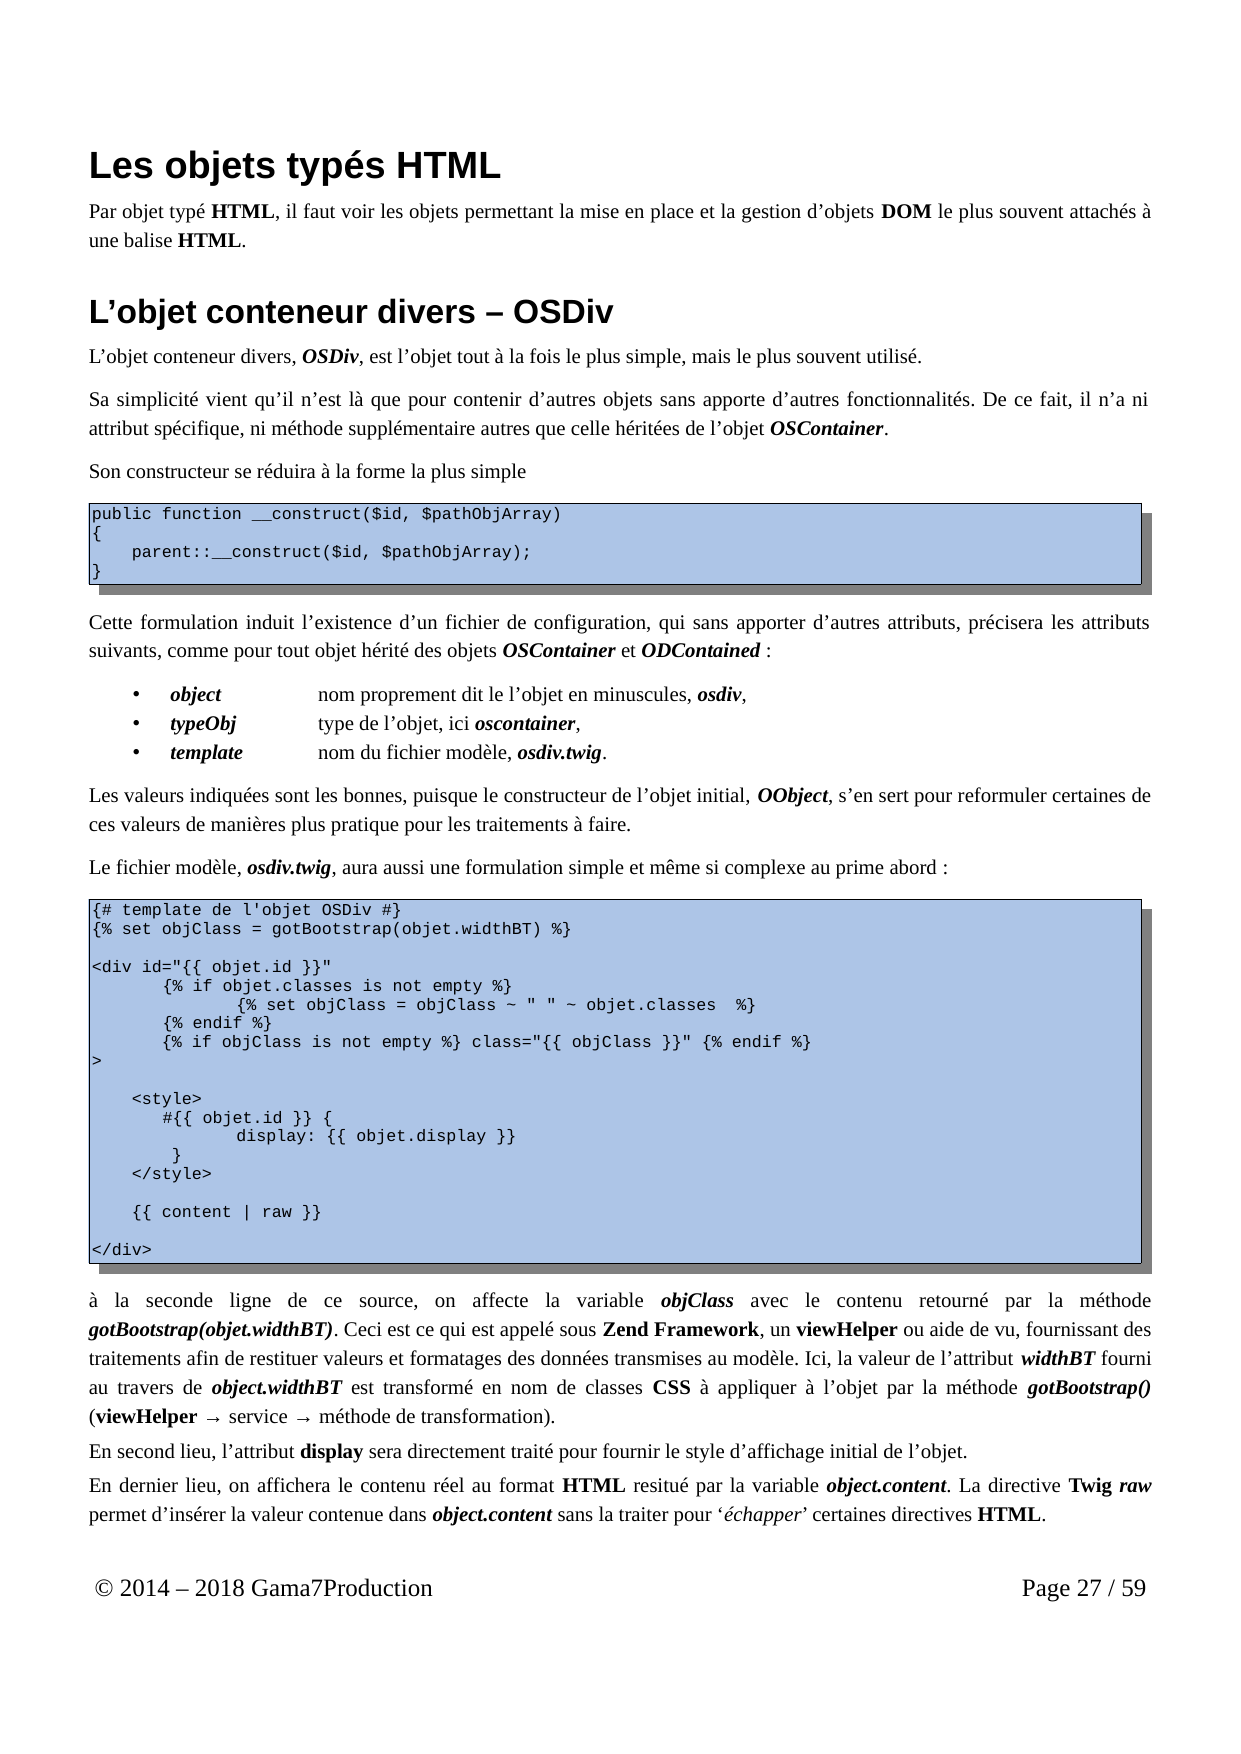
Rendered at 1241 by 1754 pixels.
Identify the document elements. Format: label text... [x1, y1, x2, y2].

text } [90, 559, 1141, 584]
text {% if objClass is not empty %} class="{{ objClass }}" {% endif %} [90, 1031, 1141, 1049]
text En second lieu, l’attribut display sera directement traité pour fournir le style d’affichage initial de l’objet. [88, 1439, 1152, 1463]
text { [90, 522, 1141, 540]
text } [90, 1144, 1141, 1163]
list typeObj type de l’objet, ici oscontainer, [133, 711, 1152, 735]
text {# template de l'objet OSDiv #} [90, 900, 1141, 918]
text Son constructeur se réduira à la forme la plus simple [88, 459, 1152, 483]
text public function __construct($id, $pathObjArray) [90, 504, 1141, 522]
text Cette formulation induit l’existence d’un fichier de configuration, qui sans apporter d’autres attributs, précisera les attributs suivants, comme pour tout objet hérité des objets OSContainer et ODContained : [88, 609, 1152, 662]
text {% if objet.classes is not empty %} [90, 974, 1141, 993]
text Le fichier modèle, osdiv.twig, aura aussi une formulation simple et même si complexe au prime abord : [88, 855, 1152, 879]
text L’objet conteneur divers, OSDiv, est l’objet tout à la fois le plus simple, mais le plus souvent utilisé. [88, 343, 1152, 368]
text {{ content | raw }} [90, 1200, 1141, 1219]
text Par objet typé HTML, il faut voir les objets permettant la mise en place et la gestion d’objets DOM le plus souvent attachés à une balise HTML. [88, 199, 1152, 252]
text > [90, 1049, 1141, 1068]
text <div id="{{ objet.id }}" [90, 955, 1141, 974]
subtitle Les objets typés HTML [88, 143, 1152, 187]
text </style> [90, 1163, 1141, 1182]
text {% set objClass = objClass ~ " " ~ objet.classes %} [90, 993, 1141, 1012]
text à la seconde ligne de ce source, on affecte la variable objClass avec le contenu retourné par la méthode gotBootstrap(objet.widthBT). Ceci est ce qui est appelé sous Zend Framework, un viewHelper ou aide de vu, fournissant des traitements afin de restituer valeurs et formatages des données transmises au modèle. Ici, la valeur de l’attribut widthBT fourni au travers de object.widthBT est transformé en nom de classes CSS à appliquer à l’objet par la méthode gotBootstrap() (viewHelper → service → méthode de transformation). [88, 1288, 1152, 1428]
text display: {{ objet.display }} [90, 1125, 1141, 1144]
text <style> [90, 1087, 1141, 1106]
list object nom proprement dit le l’objet en minuscules, osdiv, [133, 682, 1152, 706]
subtitle L’objet conteneur divers – OSDiv [88, 292, 1152, 331]
text {% endif %} [90, 1012, 1141, 1031]
text Les valeurs indiquées sont les bonnes, puisque le constructeur de l’objet initial, OObject, s’en sert pour reformuler certaines de ces valeurs de manières plus pratique pour les traitements à faire. [88, 783, 1152, 836]
text Sa simplicité vient qu’il n’est là que pour contenir d’autres objets sans apporte d’autres fonctionnalités. De ce fait, il n’a ni attribut spécifique, ni méthode supplémentaire autres que celle héritées de l’objet OSContainer. [88, 387, 1152, 440]
list template nom du fichier modèle, osdiv.twig. [133, 739, 1152, 764]
text {% set objClass = gotBootstrap(objet.widthBT) %} [90, 918, 1141, 936]
text parent::__construct($id, $pathObjArray); [90, 540, 1141, 559]
text #{{ objet.id }} { [90, 1106, 1141, 1125]
text En dernier lieu, on affichera le contenu réel au format HTML resitué par la variable object.content. La directive Twig raw permet d’insérer la valeur contenue dans object.content sans la traiter pour ‘échapper’ certaines directives HTML. [88, 1473, 1152, 1526]
text </div> [90, 1238, 1141, 1263]
